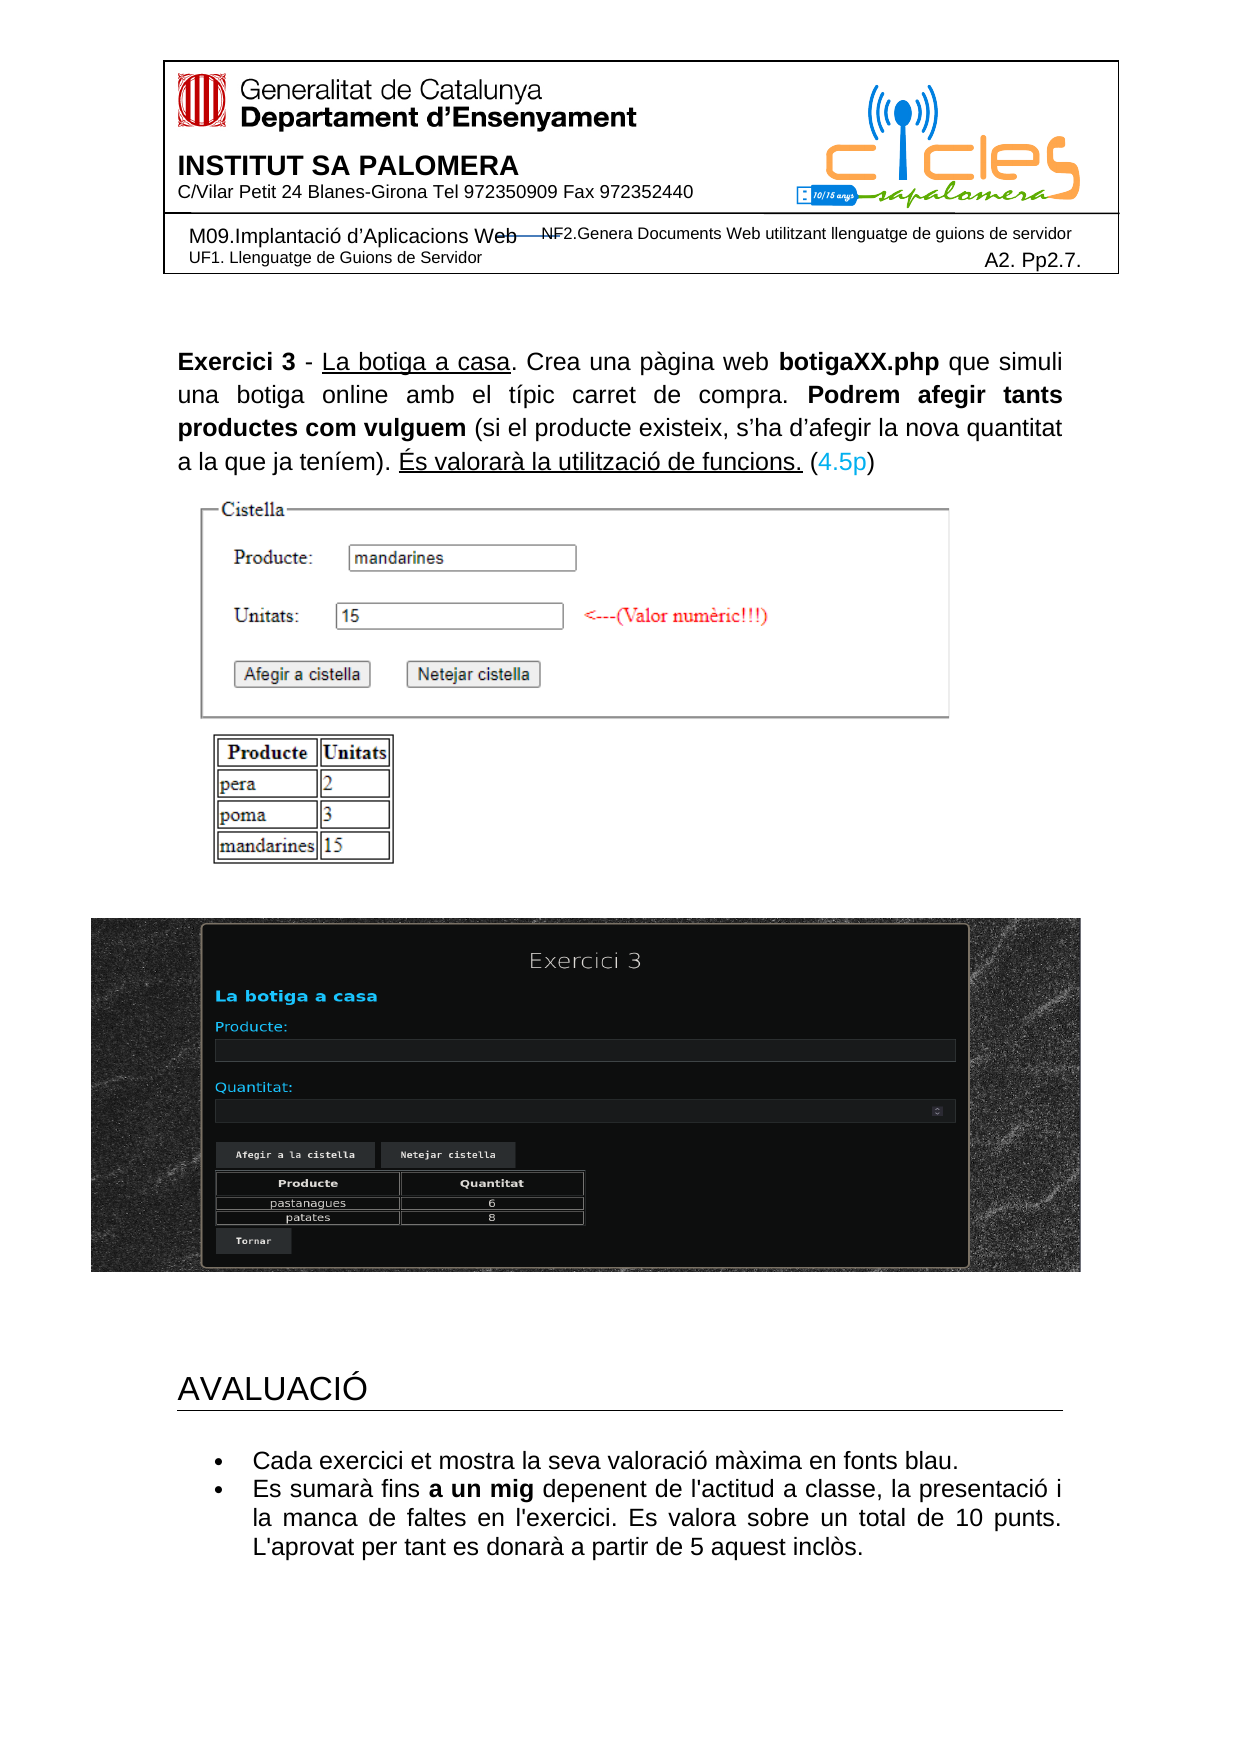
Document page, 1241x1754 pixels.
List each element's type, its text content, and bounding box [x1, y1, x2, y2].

text Exercici 3 - La botiga a casa. Crea una pàgina web botigaXX.php que simuli una botiga online amb el típic carret de compra. Podrem afegir tants productes com vulguem (si el producte existeix, s’ha d’afegir la nova quantitat a la que ja teníem). És valorarà la utilització de funcions. (4.5p) [177, 347, 1063, 475]
picture [91, 918, 1081, 1272]
list Es sumarà fins a un mig depenent de l'actitud a classe, la presentació i la manca de faltes en l'exercici. Es valora sobre un total de 10 punts. L'aprovat per tant es donarà a partir de 5 aquest inclòs. [215, 1474, 1063, 1561]
list Cada exercici et mostra la seva valoració màxima en fonts blau. [215, 1446, 1063, 1474]
picture [791, 71, 1085, 218]
picture [229, 490, 953, 878]
text AVALUACIÓ [177, 1369, 1063, 1410]
